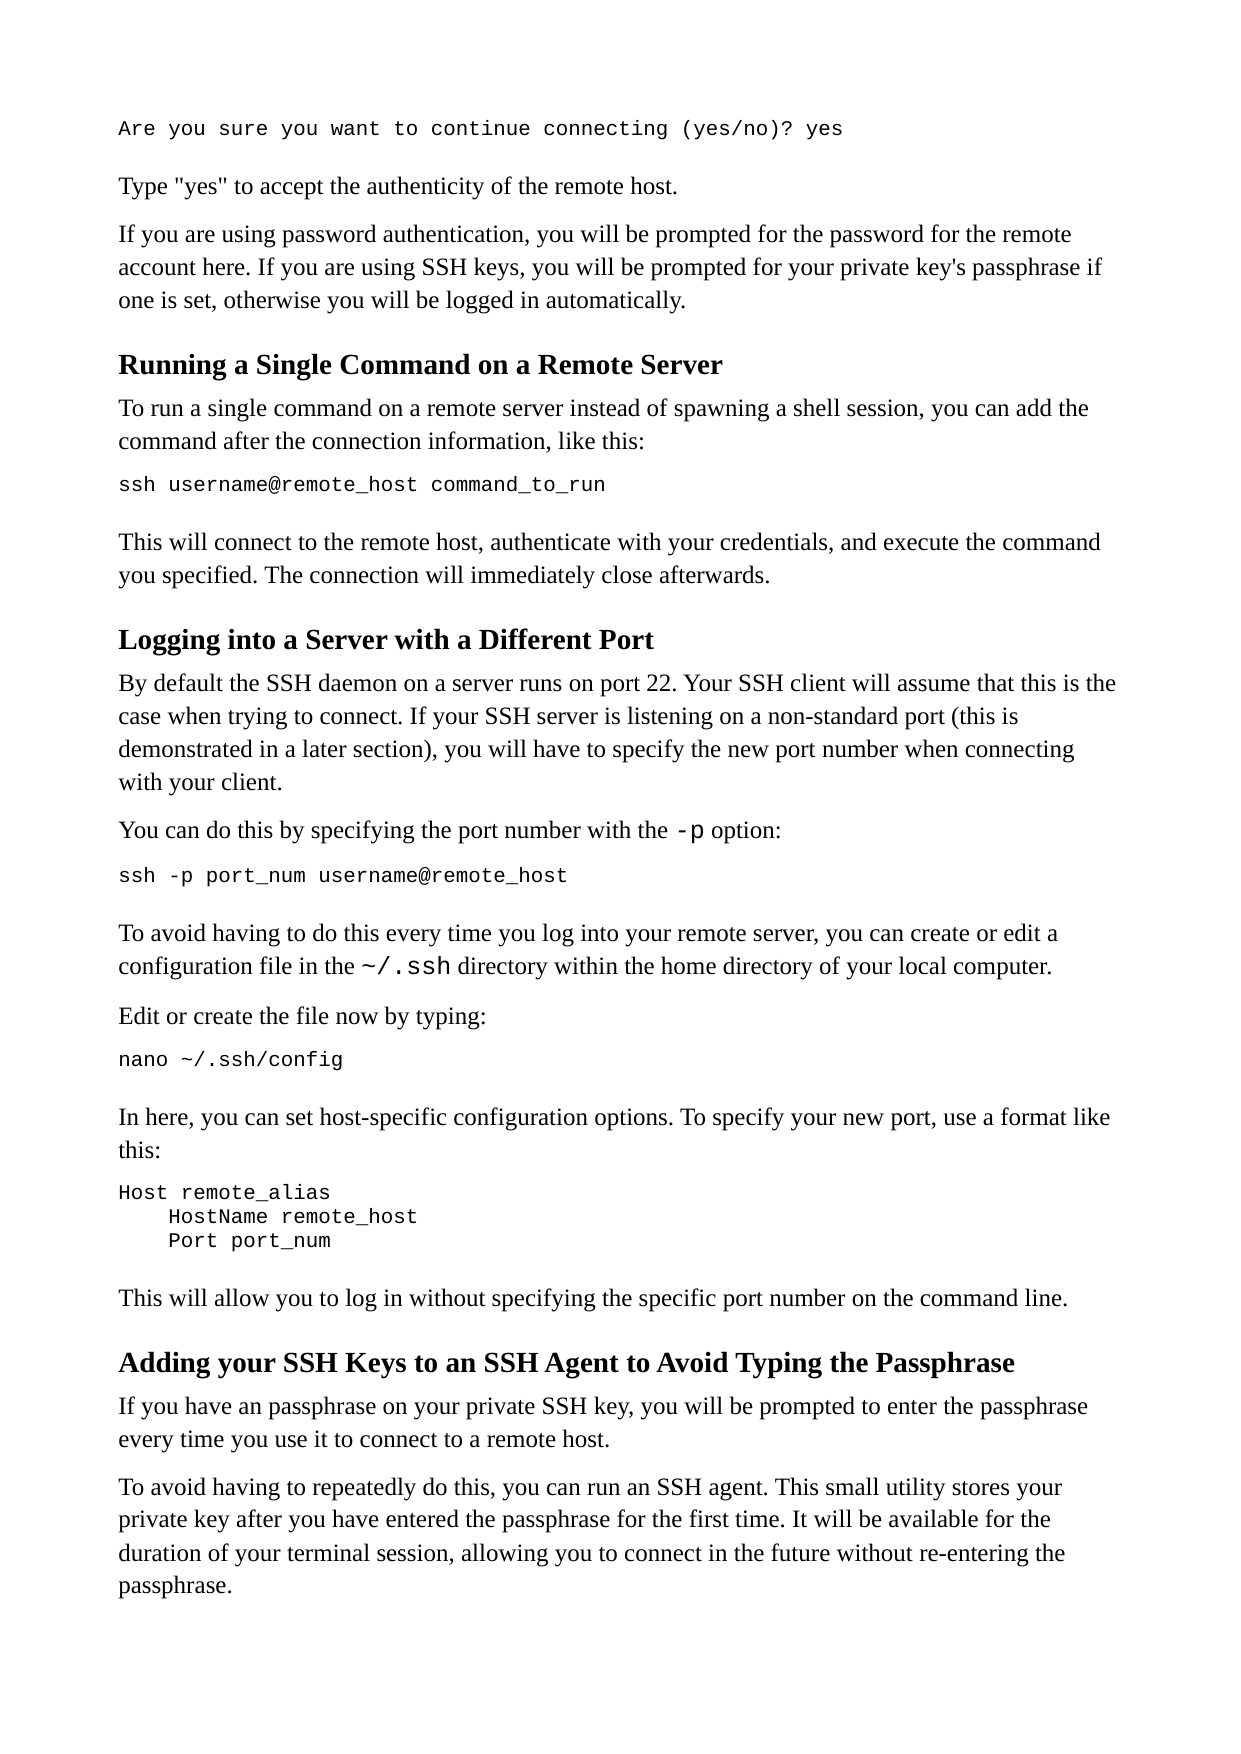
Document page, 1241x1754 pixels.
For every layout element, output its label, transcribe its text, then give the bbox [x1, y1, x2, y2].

text Are you sure you want to continue connecting (yes/no)? yes [118, 118, 1122, 142]
subtitle Running a Single Command on a Remote Server [118, 347, 1122, 381]
text To avoid having to repeatedly do this, you can run an SSH agent. This small utility stores your private key after you have entered the passphrase for the first time. It will be available for the duration of your terminal session, allowing you to connect in the future without re-entering the passphrase. [118, 1472, 1122, 1599]
text If you have an passphrase on your private SSH key, you will be prompted to enter the passphrase every time you use it to connect to a remote host. [118, 1391, 1122, 1453]
text This will allow you to log in without specifying the specific port number on the command line. [118, 1283, 1122, 1311]
text HostName remote_host [118, 1206, 1122, 1229]
subtitle Adding your SSH Keys to an SSH Agent to Avoid Typing the Passphrase [118, 1345, 1122, 1378]
text This will connect to the remote host, authenticate with your credentials, and execute the command you specified. The connection will immediately close afterwards. [118, 527, 1122, 589]
text ssh username@remote_host command_to_run [118, 474, 1122, 497]
text Host remote_alias [118, 1182, 1122, 1206]
text nano ~/.ssh/config [118, 1048, 1122, 1072]
text By default the SSH daemon on a server runs on port 22. Your SSH client will assume that this is the case when trying to connect. If your SSH server is listening on a non-standard port (this is demonstrated in a later section), you will have to specify the new port number when connecting with your client. [118, 668, 1122, 796]
text Port port_num [118, 1229, 1122, 1253]
subtitle Logging into a Server with a Different Port [118, 622, 1122, 656]
text To avoid having to do this every time you log into your remote server, you can create or edit a configuration file in the ~/.ssh directory within the home directory of your local computer. [118, 918, 1122, 982]
text To run a single command on a remote server instead of spawning a shell session, you can add the command after the connection information, like this: [118, 393, 1122, 455]
text Edit or create the file now by typing: [118, 1001, 1122, 1030]
text ssh -p port_num username@remote_host [118, 865, 1122, 888]
text If you are using password authentication, you will be prompted for the password for the remote account here. If you are using SSH keys, you will be prompted for your private key's passphrase if one is set, otherwise you will be logged in automatically. [118, 219, 1122, 314]
text Type "yes" to accept the authenticity of the remote host. [118, 171, 1122, 200]
text In here, you can set host-specific configuration options. To specify your new port, use a format like this: [118, 1102, 1122, 1163]
text You can do this by specifying the port number with the -p option: [118, 815, 1122, 846]
